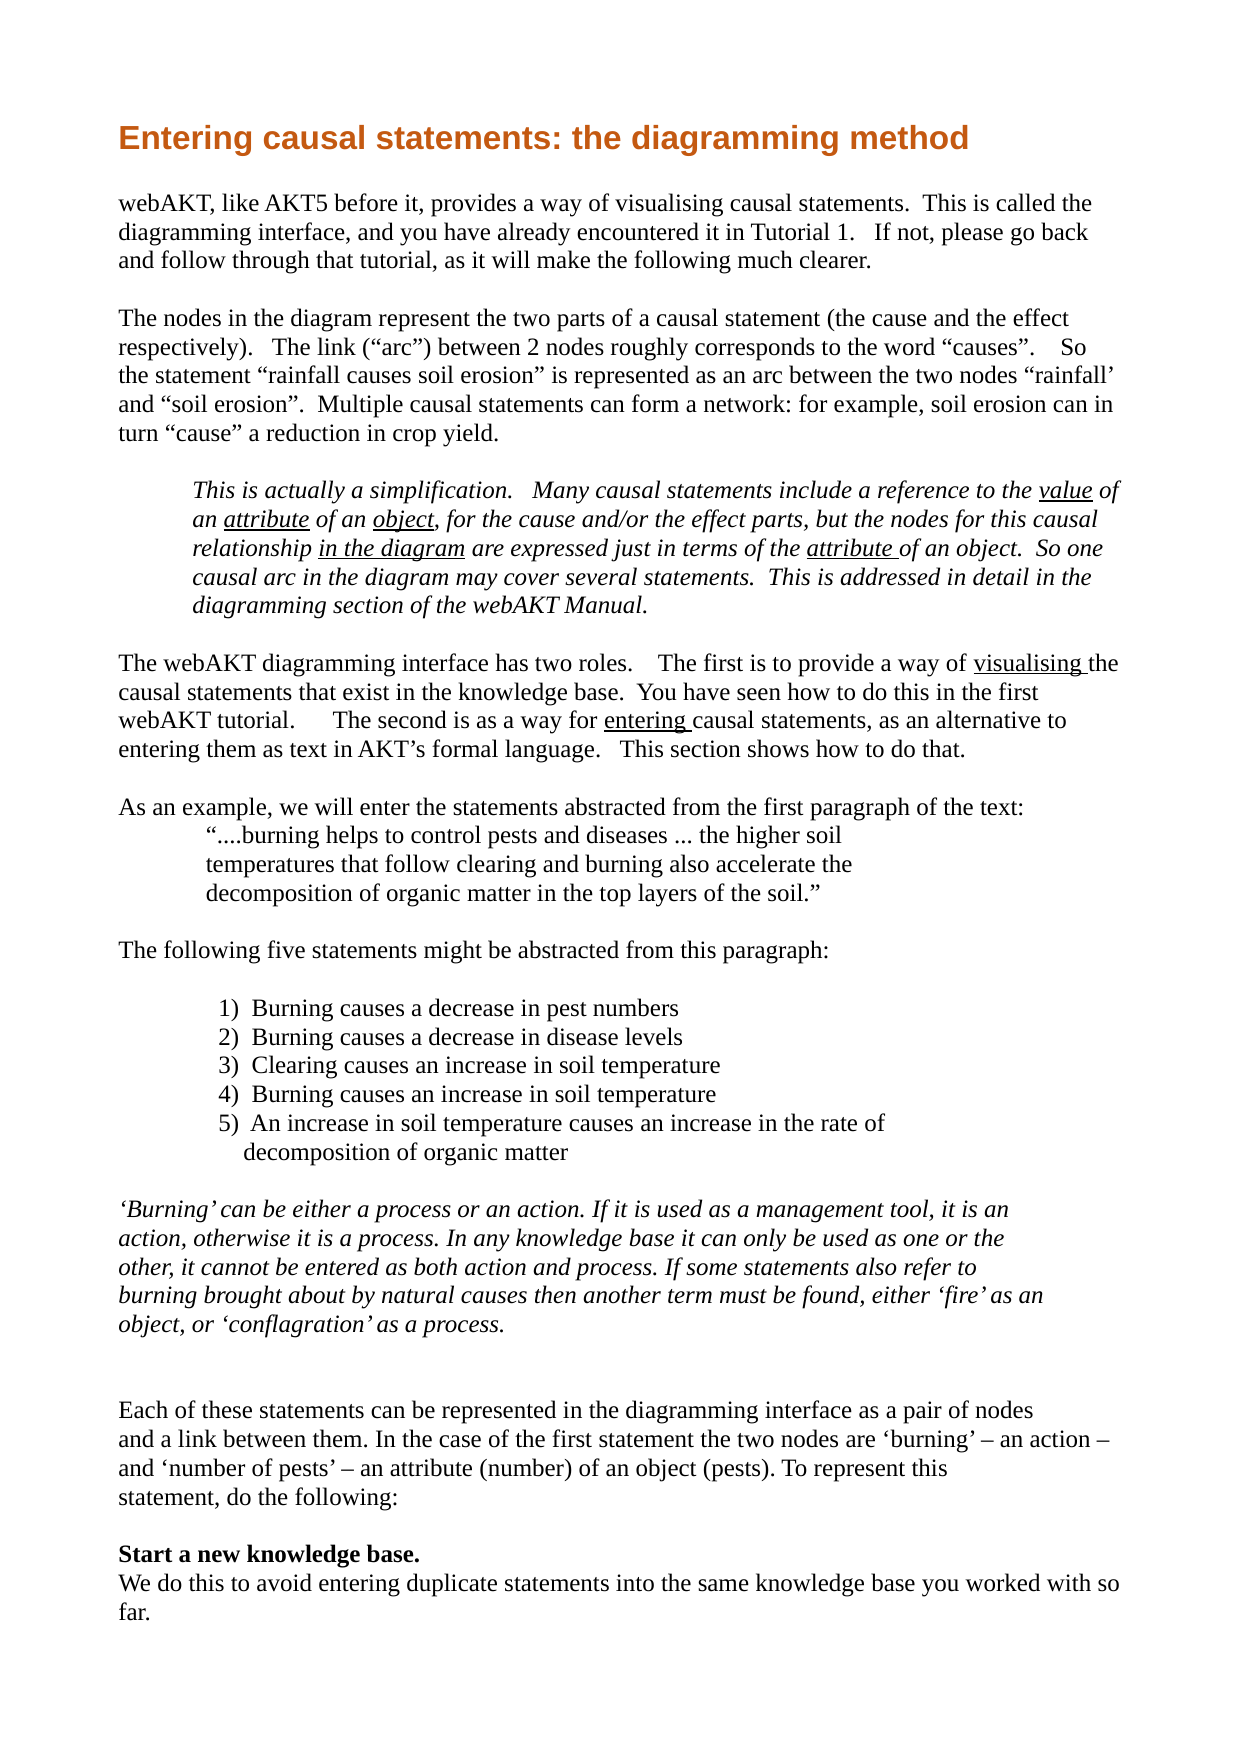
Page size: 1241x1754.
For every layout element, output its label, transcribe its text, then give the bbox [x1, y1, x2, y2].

text webAKT, like AKT5 before it, provides a way of visualising causal statements. This is called the diagramming interface, and you have already encountered it in Tutorial 1. If not, please go back and follow through that tutorial, as it will make the following much clearer. [118, 188, 1122, 274]
text As an example, we will enter the statements abstracted from the first paragraph of the text: [118, 792, 1122, 820]
text The following five statements might be abstracted from this paragraph: [118, 935, 1122, 964]
text This is actually a simplification. Many causal statements include a reference to the value of an attribute of an object, for the cause and/or the effect parts, but the nodes for this causal relationship in the diagram are expressed just in terms of the attribute of an object. So one causal arc in the diagram may cover several statements. This is addressed in detail in the diagramming section of the webAKT Manual. [192, 475, 1122, 619]
text object, or ‘conflagration’ as a process. [118, 1309, 1122, 1338]
text 4) Burning causes an increase in soil temperature [118, 1079, 1122, 1108]
text The nodes in the diagram represent the two parts of a causal statement (the cause and the effect respectively). The link (“arc”) between 2 nodes roughly corresponds to the word “causes”. So the statement “rainfall causes soil erosion” is represented as an arc between the two nodes “rainfall’ and “soil erosion”. Multiple causal statements can form a network: for example, soil erosion can in turn “cause” a reduction in crop yield. [118, 303, 1122, 447]
text 5) An increase in soil temperature causes an increase in the rate of [118, 1108, 1122, 1137]
text Start a new knowledge base. [118, 1539, 1122, 1568]
text and a link between them. In the case of the first statement the two nodes are ‘burning’ – an action – and ‘number of pests’ – an attribute (number) of an object (pests). To represent this [118, 1424, 1122, 1482]
text action, otherwise it is a process. In any knowledge base it can only be used as one or the [118, 1223, 1122, 1252]
text ‘Burning’ can be either a process or an action. If it is used as a management tool, it is an [118, 1194, 1122, 1223]
text 3) Clearing causes an increase in soil temperature [118, 1050, 1122, 1079]
text Each of these statements can be represented in the diagramming interface as a pair of nodes [118, 1395, 1122, 1424]
text Entering causal statements: the diagramming method [118, 118, 1122, 157]
text burning brought about by natural causes then another term must be found, either ‘fire’ as an [118, 1280, 1122, 1309]
text other, it cannot be entered as both action and process. If some statements also refer to [118, 1252, 1122, 1280]
text The webAKT diagramming interface has two roles. The first is to provide a way of visualising the causal statements that exist in the knowledge base. You have seen how to do this in the first webAKT tutorial. The second is as a way for entering causal statements, as an alternative to entering them as text in AKT’s formal language. This section shows how to do that. [118, 648, 1122, 763]
text 2) Burning causes a decrease in disease levels [118, 1022, 1122, 1050]
text decomposition of organic matter in the top layers of the soil.” [118, 878, 1122, 907]
text statement, do the following: [118, 1482, 1122, 1510]
text We do this to avoid entering duplicate statements into the same knowledge base you worked with so far. [118, 1568, 1122, 1625]
text 1) Burning causes a decrease in pest numbers [118, 993, 1122, 1022]
text temperatures that follow clearing and burning also accelerate the [118, 849, 1122, 878]
text decomposition of organic matter [118, 1137, 1122, 1165]
text “....burning helps to control pests and diseases ... the higher soil [118, 820, 1122, 849]
